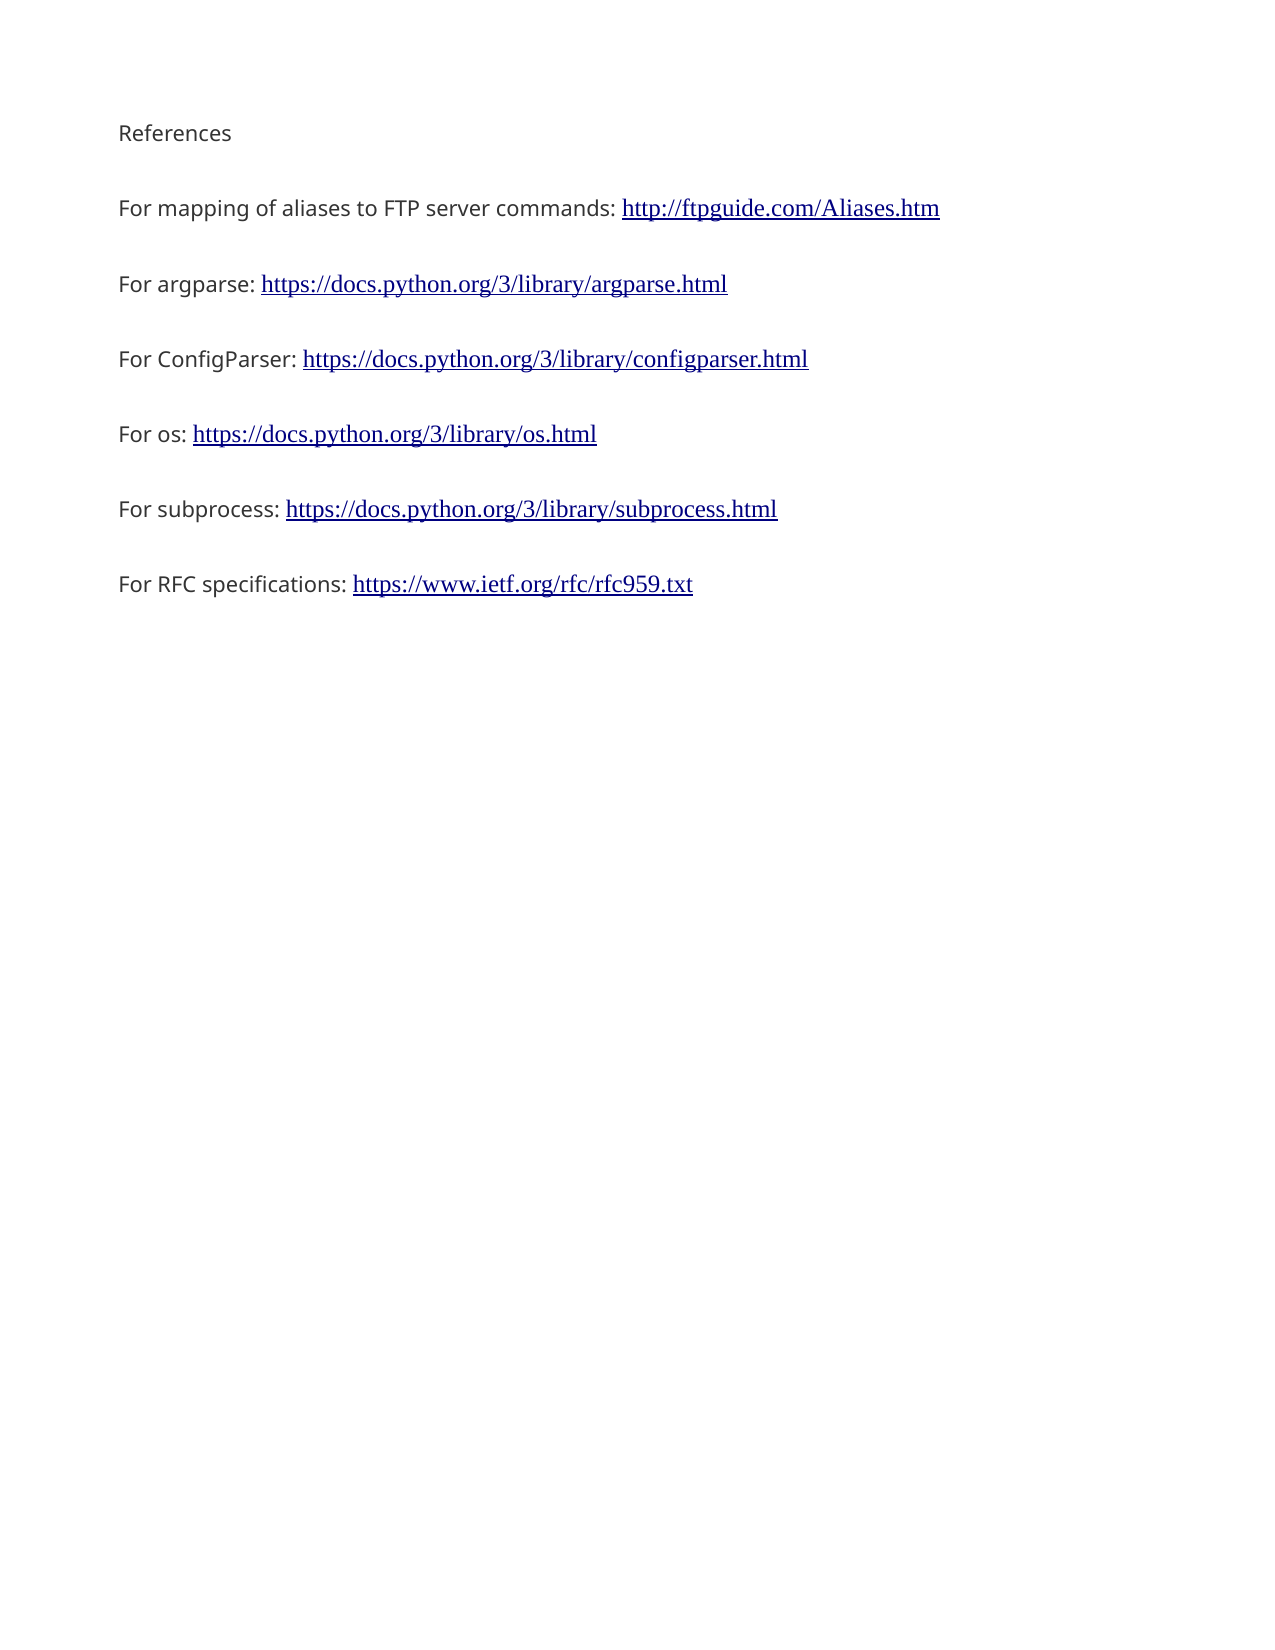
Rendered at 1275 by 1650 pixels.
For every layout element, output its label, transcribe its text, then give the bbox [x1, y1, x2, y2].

text For subprocess: https://docs.python.org/3/library/subprocess.html [118, 494, 1157, 524]
text For argparse: https://docs.python.org/3/library/argparse.html [118, 268, 1157, 298]
text For RFC specifications: https://www.ietf.org/rfc/rfc959.txt [118, 569, 1157, 599]
text For mapping of aliases to FTP server commands: http://ftpguide.com/Aliases.htm [118, 193, 1157, 223]
text For os: https://docs.python.org/3/library/os.html [118, 419, 1157, 449]
text For ConfigParser: https://docs.python.org/3/library/configparser.html [118, 344, 1157, 373]
text References [118, 118, 1157, 148]
